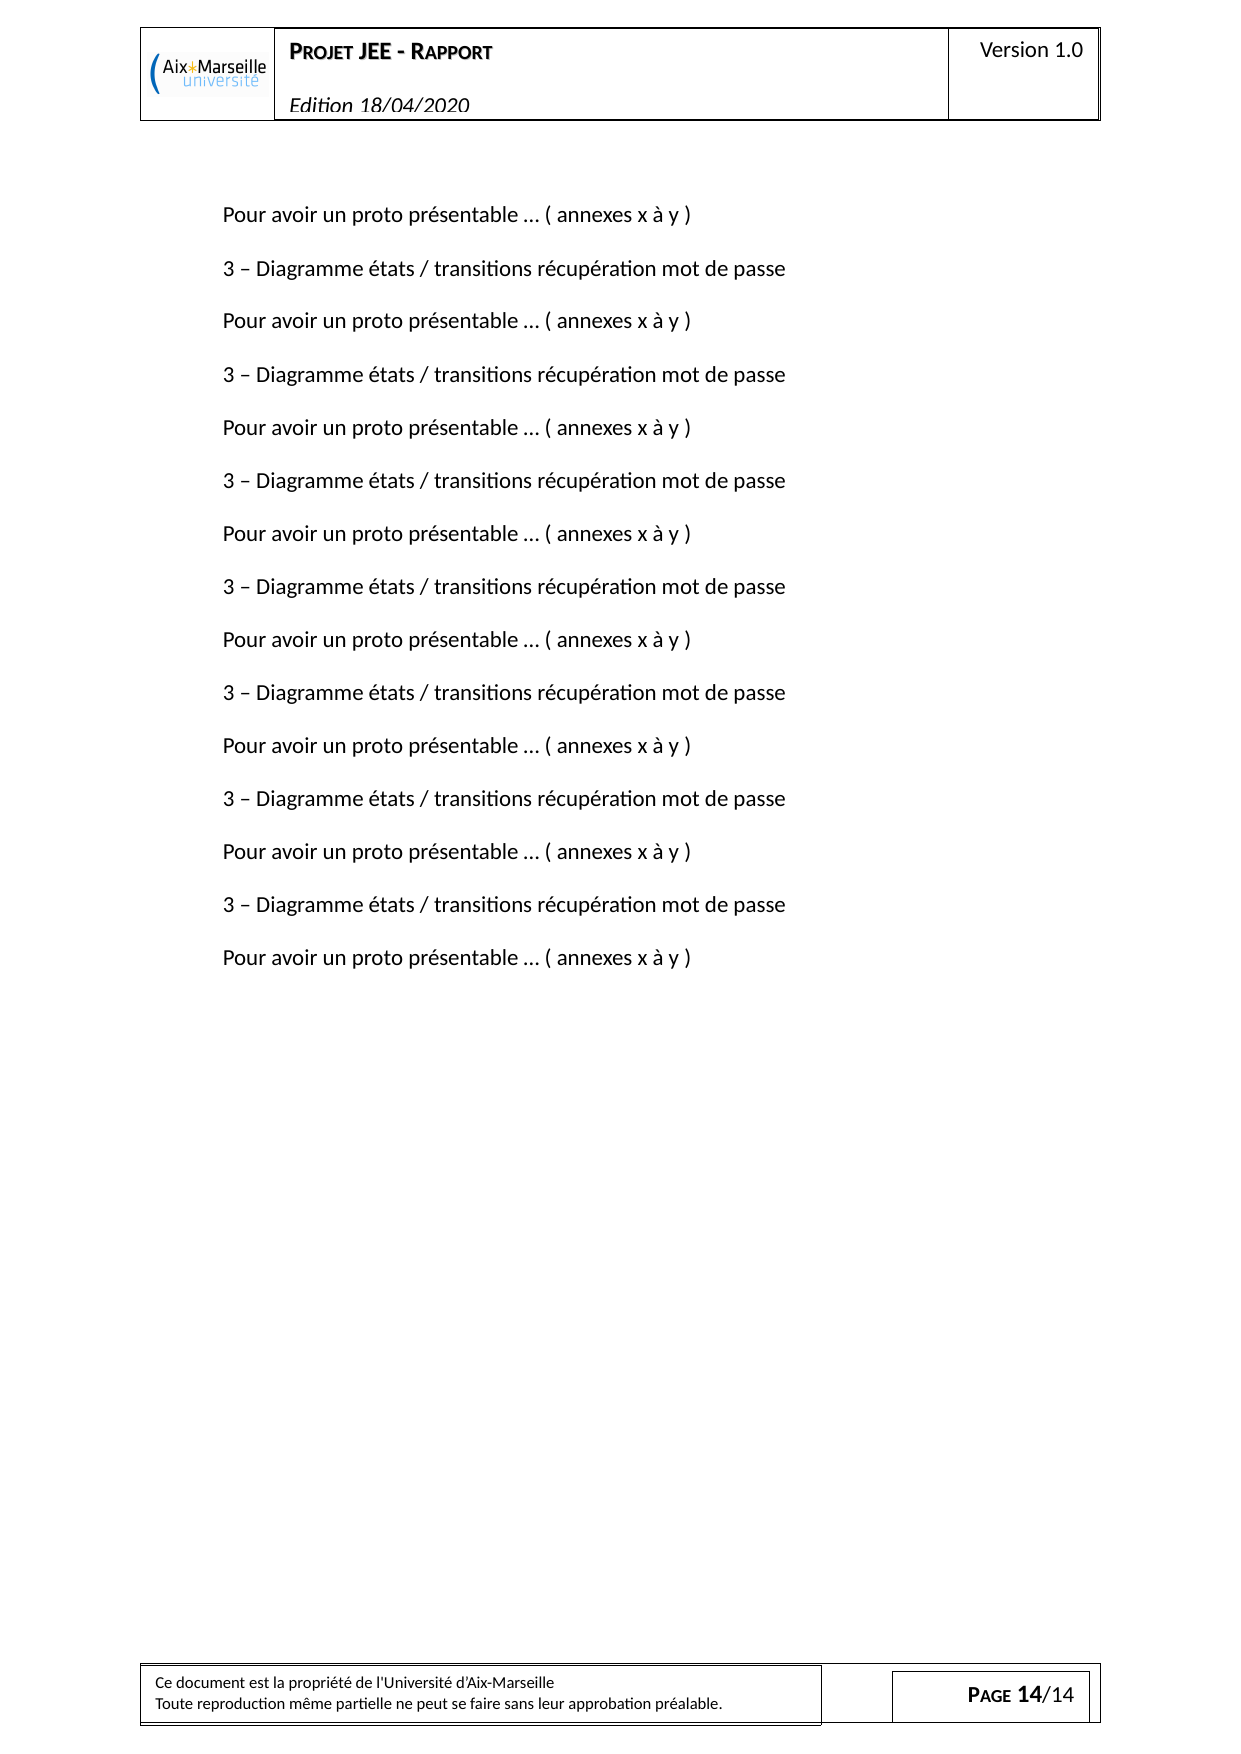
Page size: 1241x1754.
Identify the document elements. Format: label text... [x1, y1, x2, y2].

text 3 – Diagramme états / transitions récupération mot de passe [148, 784, 1093, 812]
text Pour avoir un proto présentable … ( annexes x à y ) [148, 837, 1093, 865]
text Pour avoir un proto présentable … ( annexes x à y ) [148, 943, 1093, 971]
text Pour avoir un proto présentable … ( annexes x à y ) [148, 519, 1093, 547]
picture [147, 52, 269, 97]
text Pour avoir un proto présentable … ( annexes x à y ) [148, 307, 1093, 335]
text Pour avoir un proto présentable … ( annexes x à y ) [148, 413, 1093, 441]
text 3 – Diagramme états / transitions récupération mot de passe [148, 890, 1093, 918]
text 3 – Diagramme états / transitions récupération mot de passe [148, 678, 1093, 706]
text 3 – Diagramme états / transitions récupération mot de passe [148, 360, 1093, 388]
text Pour avoir un proto présentable … ( annexes x à y ) [148, 201, 1093, 229]
text Pour avoir un proto présentable … ( annexes x à y ) [148, 731, 1093, 759]
text Pour avoir un proto présentable … ( annexes x à y ) [148, 625, 1093, 653]
text 3 – Diagramme états / transitions récupération mot de passe [148, 572, 1093, 600]
text 3 – Diagramme états / transitions récupération mot de passe [148, 466, 1093, 494]
text 3 – Diagramme états / transitions récupération mot de passe [148, 254, 1093, 282]
